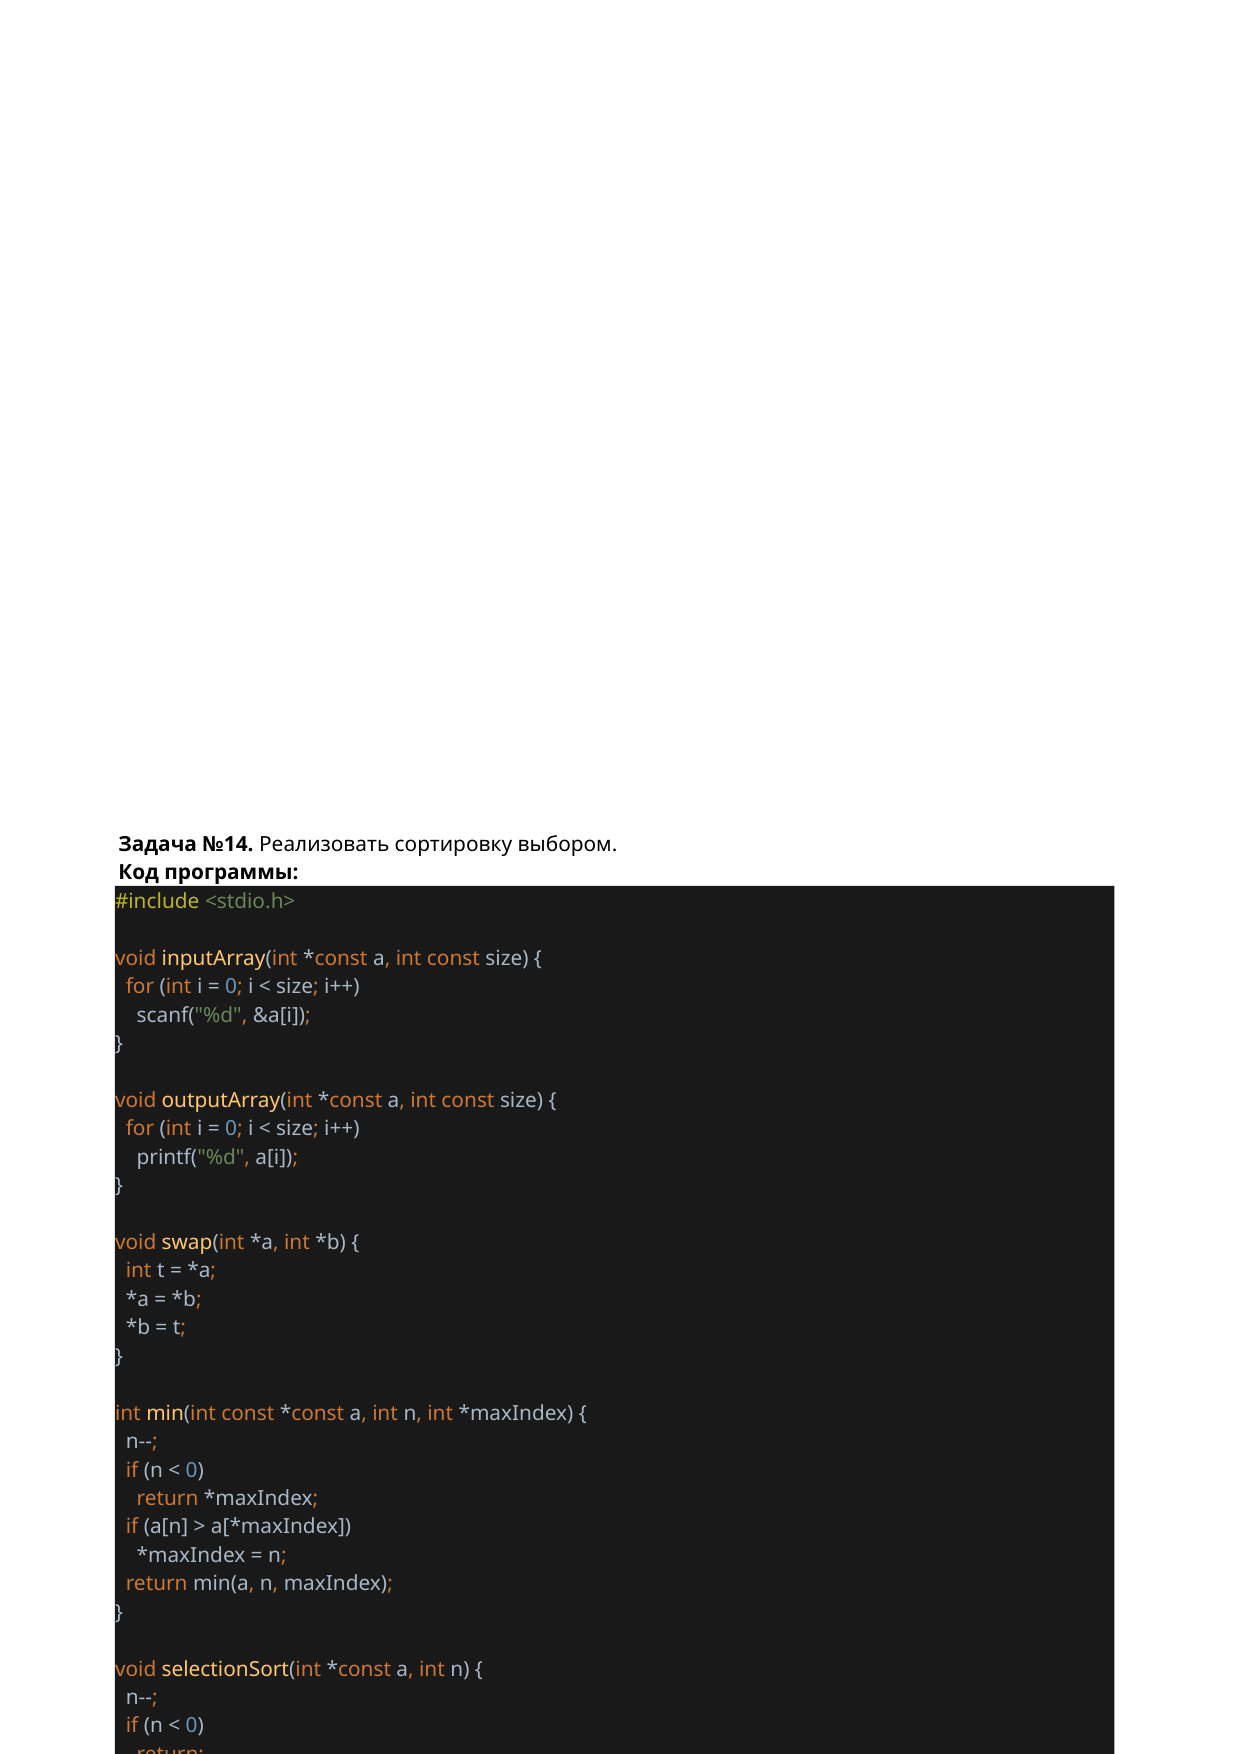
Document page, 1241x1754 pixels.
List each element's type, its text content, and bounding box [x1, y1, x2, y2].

text Код программы: [118, 857, 1122, 886]
text Задача №14. Реализовать сортировку выбором. [118, 829, 1122, 857]
